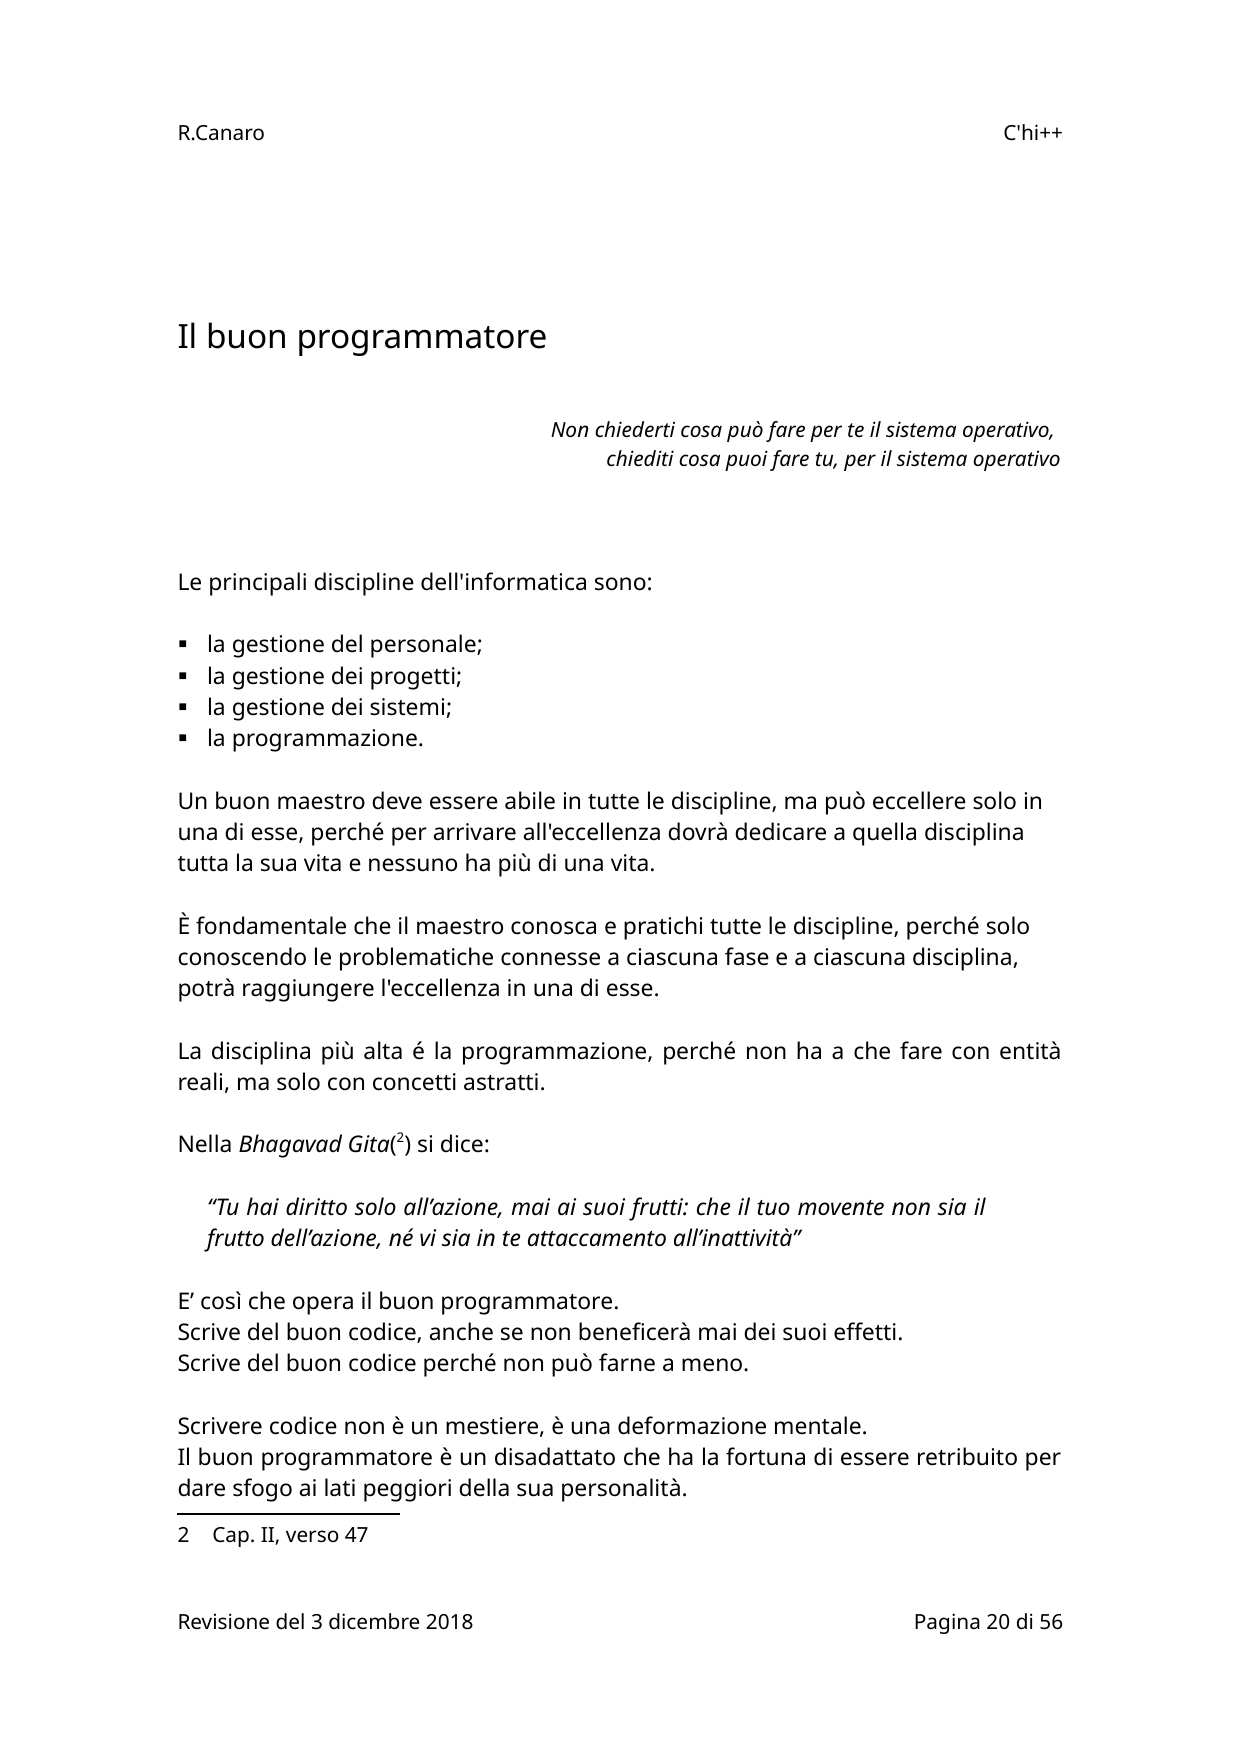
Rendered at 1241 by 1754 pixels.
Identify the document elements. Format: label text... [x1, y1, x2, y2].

list la gestione dei sistemi; [177, 691, 1063, 722]
text Scrivere codice non è un mestiere, è una deformazione mentale. [177, 1409, 1063, 1441]
text Un buon maestro deve essere abile in tutte le discipline, ma può eccellere solo in una di esse, perché per arrivare all'eccellenza dovrà dedicare a quella disciplina tutta la sua vita e nessuno ha più di una vita. [177, 784, 1063, 878]
text È fondamentale che il maestro conosca e pratichi tutte le discipline, perché solo conoscendo le problematiche connesse a ciascuna fase e a ciascuna disciplina, potrà raggiungere l'eccellenza in una di esse. [177, 909, 1063, 1003]
text Non chiederti cosa può fare per te il sistema operativo, [177, 415, 1063, 444]
text La disciplina più alta é la programmazione, perché non ha a che fare con entità reali, ma solo con concetti astratti. [177, 1034, 1063, 1097]
text chiediti cosa puoi fare tu, per il sistema operativo [177, 444, 1063, 472]
text Le principali discipline dell'informatica sono: [177, 566, 1063, 597]
text Nella Bhagavad Gita() si dice: [177, 1128, 1063, 1159]
list la gestione dei progetti; [177, 659, 1063, 691]
text E’ così che opera il buon programmatore. [177, 1284, 1063, 1316]
subtitle Il buon programmatore [177, 313, 1063, 358]
text Scrive del buon codice, anche se non beneficerà mai dei suoi effetti. [177, 1316, 1063, 1347]
text Scrive del buon codice perché non può farne a meno. [177, 1347, 1063, 1378]
text “Tu hai diritto solo all’azione, mai ai suoi frutti: che il tuo movente non sia il frutto dell’azione, né vi sia in te attaccamento all’inattività” [207, 1191, 989, 1253]
text Il buon programmatore è un disadattato che ha la fortuna di essere retribuito per dare sfogo ai lati peggiori della sua personalità. [177, 1441, 1063, 1503]
list la programmazione. [177, 722, 1063, 753]
text Cap. II, verso 47 [177, 1520, 1063, 1548]
list la gestione del personale; [177, 628, 1063, 659]
